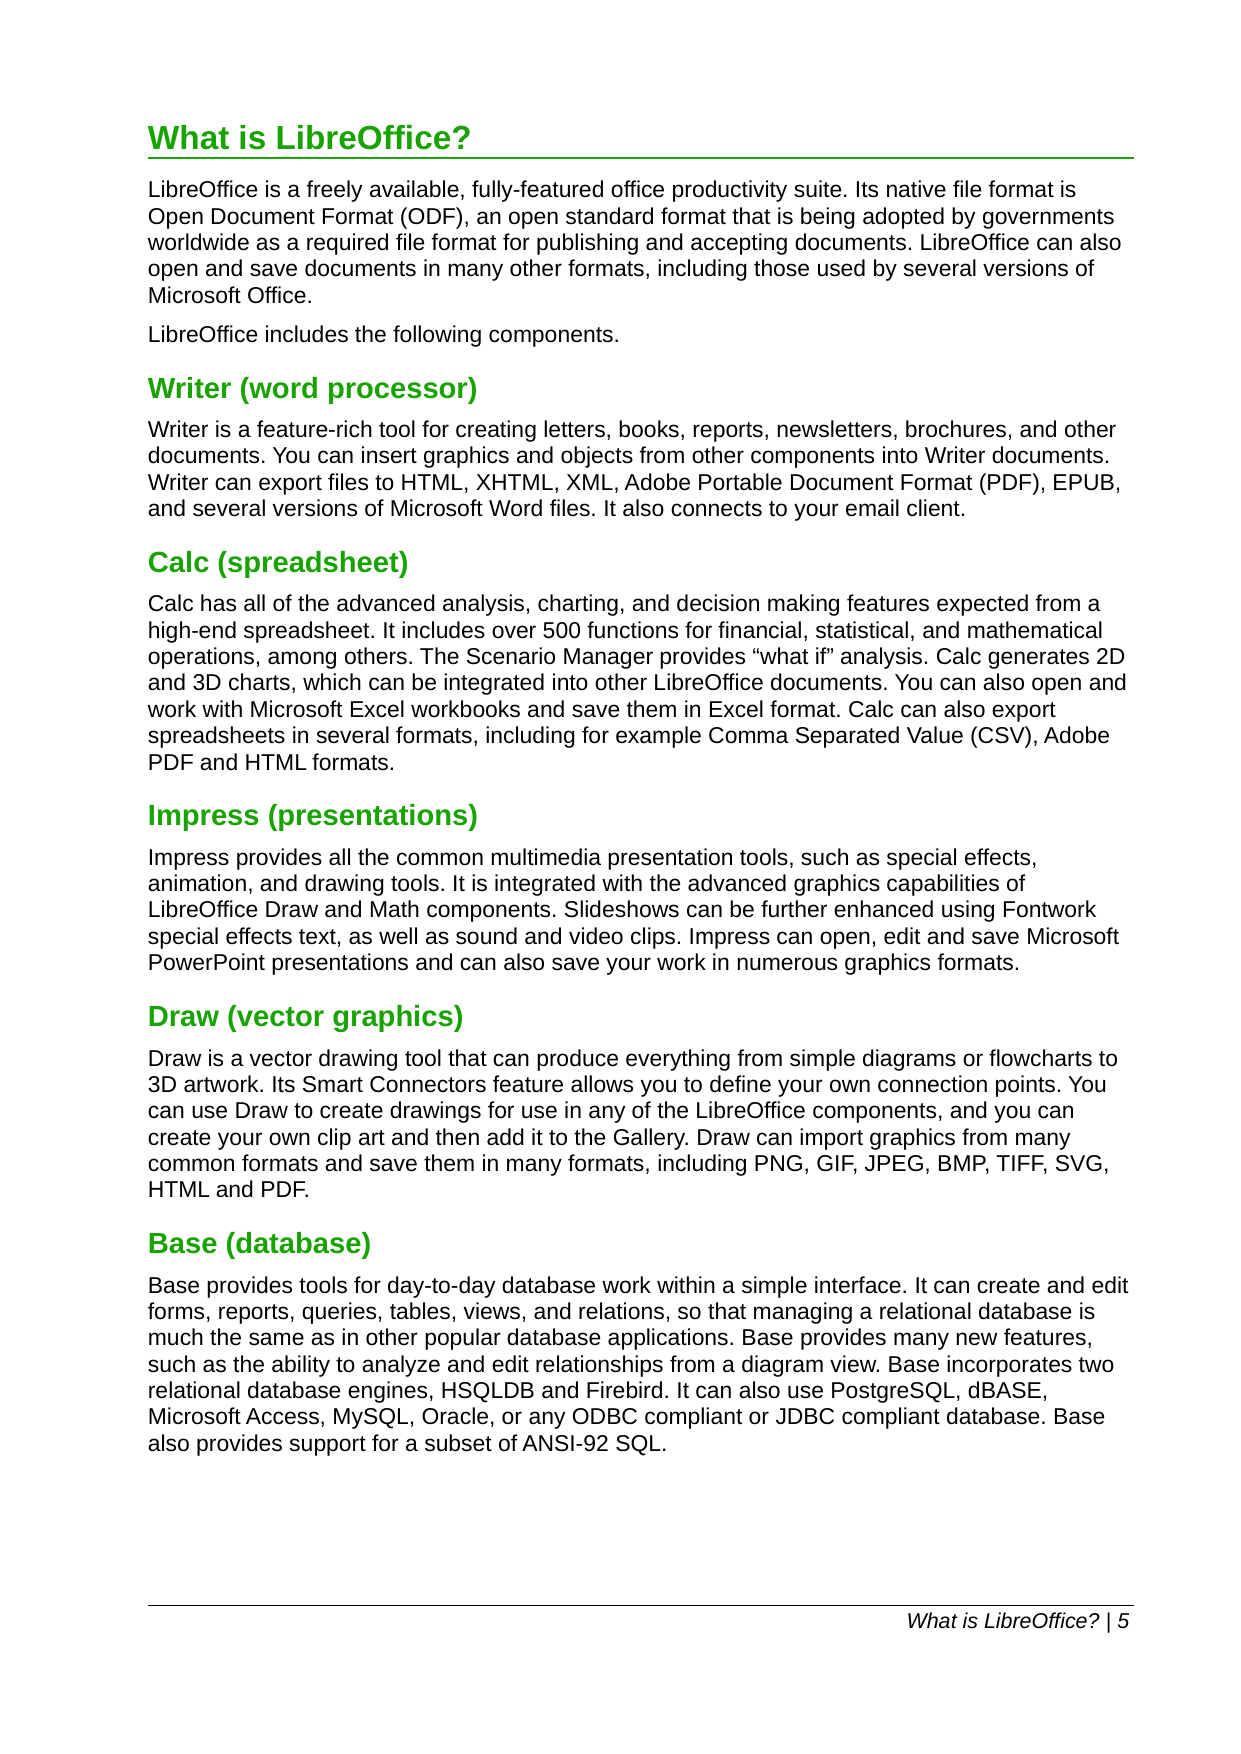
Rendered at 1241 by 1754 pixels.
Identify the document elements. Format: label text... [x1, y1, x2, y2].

text Impress provides all the common multimedia presentation tools, such as special effects, animation, and drawing tools. It is integrated with the advanced graphics capabilities of LibreOffice Draw and Math components. Slideshows can be further enhanced using Fontwork special effects text, as well as sound and video clips. Impress can open, edit and save Microsoft PowerPoint presentations and can also save your work in numerous graphics formats. [148, 844, 1134, 976]
text Base provides tools for day-to-day database work within a simple interface. It can create and edit forms, reports, queries, tables, views, and relations, so that managing a relational database is much the same as in other popular database applications. Base provides many new features, such as the ability to analyze and edit relationships from a diagram view. Base incorporates two relational database engines, HSQLDB and Firebird. It can also use PostgreSQL, dBASE, Microsoft Access, MySQL, Oracle, or any ODBC compliant or JDBC compliant database. Base also provides support for a subset of ANSI-92 SQL. [148, 1272, 1134, 1456]
subtitle What is LibreOffice? [148, 118, 1134, 157]
subtitle Calc (spreadsheet) [148, 545, 1134, 578]
text Calc has all of the advanced analysis, charting, and decision making features expected from a high-end spreadsheet. It includes over 500 functions for financial, statistical, and mathematical operations, among others. The Scenario Manager provides “what if” analysis. Calc generates 2D and 3D charts, which can be integrated into other LibreOffice documents. You can also open and work with Microsoft Excel workbooks and save them in Excel format. Calc can also export spreadsheets in several formats, including for example Comma Separated Value (CSV), Adobe PDF and HTML formats. [148, 590, 1134, 775]
text LibreOffice includes the following components. [148, 321, 1134, 347]
subtitle Writer (word processor) [148, 371, 1134, 404]
subtitle Impress (presentations) [148, 798, 1134, 832]
subtitle Base (database) [148, 1226, 1134, 1260]
text Writer is a feature-rich tool for creating letters, books, reports, newsletters, brochures, and other documents. You can insert graphics and objects from other components into Writer documents. Writer can export files to HTML, XHTML, XML, Adobe Portable Document Format (PDF), EPUB, and several versions of Microsoft Word files. It also connects to your email client. [148, 416, 1134, 521]
text LibreOffice is a freely available, fully-featured office productivity suite. Its native file format is Open Document Format (ODF), an open standard format that is being adopted by governments worldwide as a required file format for publishing and accepting documents. LibreOffice can also open and save documents in many other formats, including those used by several versions of Microsoft Office. [148, 176, 1134, 308]
text Draw is a vector drawing tool that can produce everything from simple diagrams or flowcharts to 3D artwork. Its Smart Connectors feature allows you to define your own connection points. You can use Draw to create drawings for use in any of the LibreOffice components, and you can create your own clip art and then add it to the Gallery. Draw can import graphics from many common formats and save them in many formats, including PNG, GIF, JPEG, BMP, TIFF, SVG, HTML and PDF. [148, 1044, 1134, 1203]
subtitle Draw (vector graphics) [148, 999, 1134, 1033]
